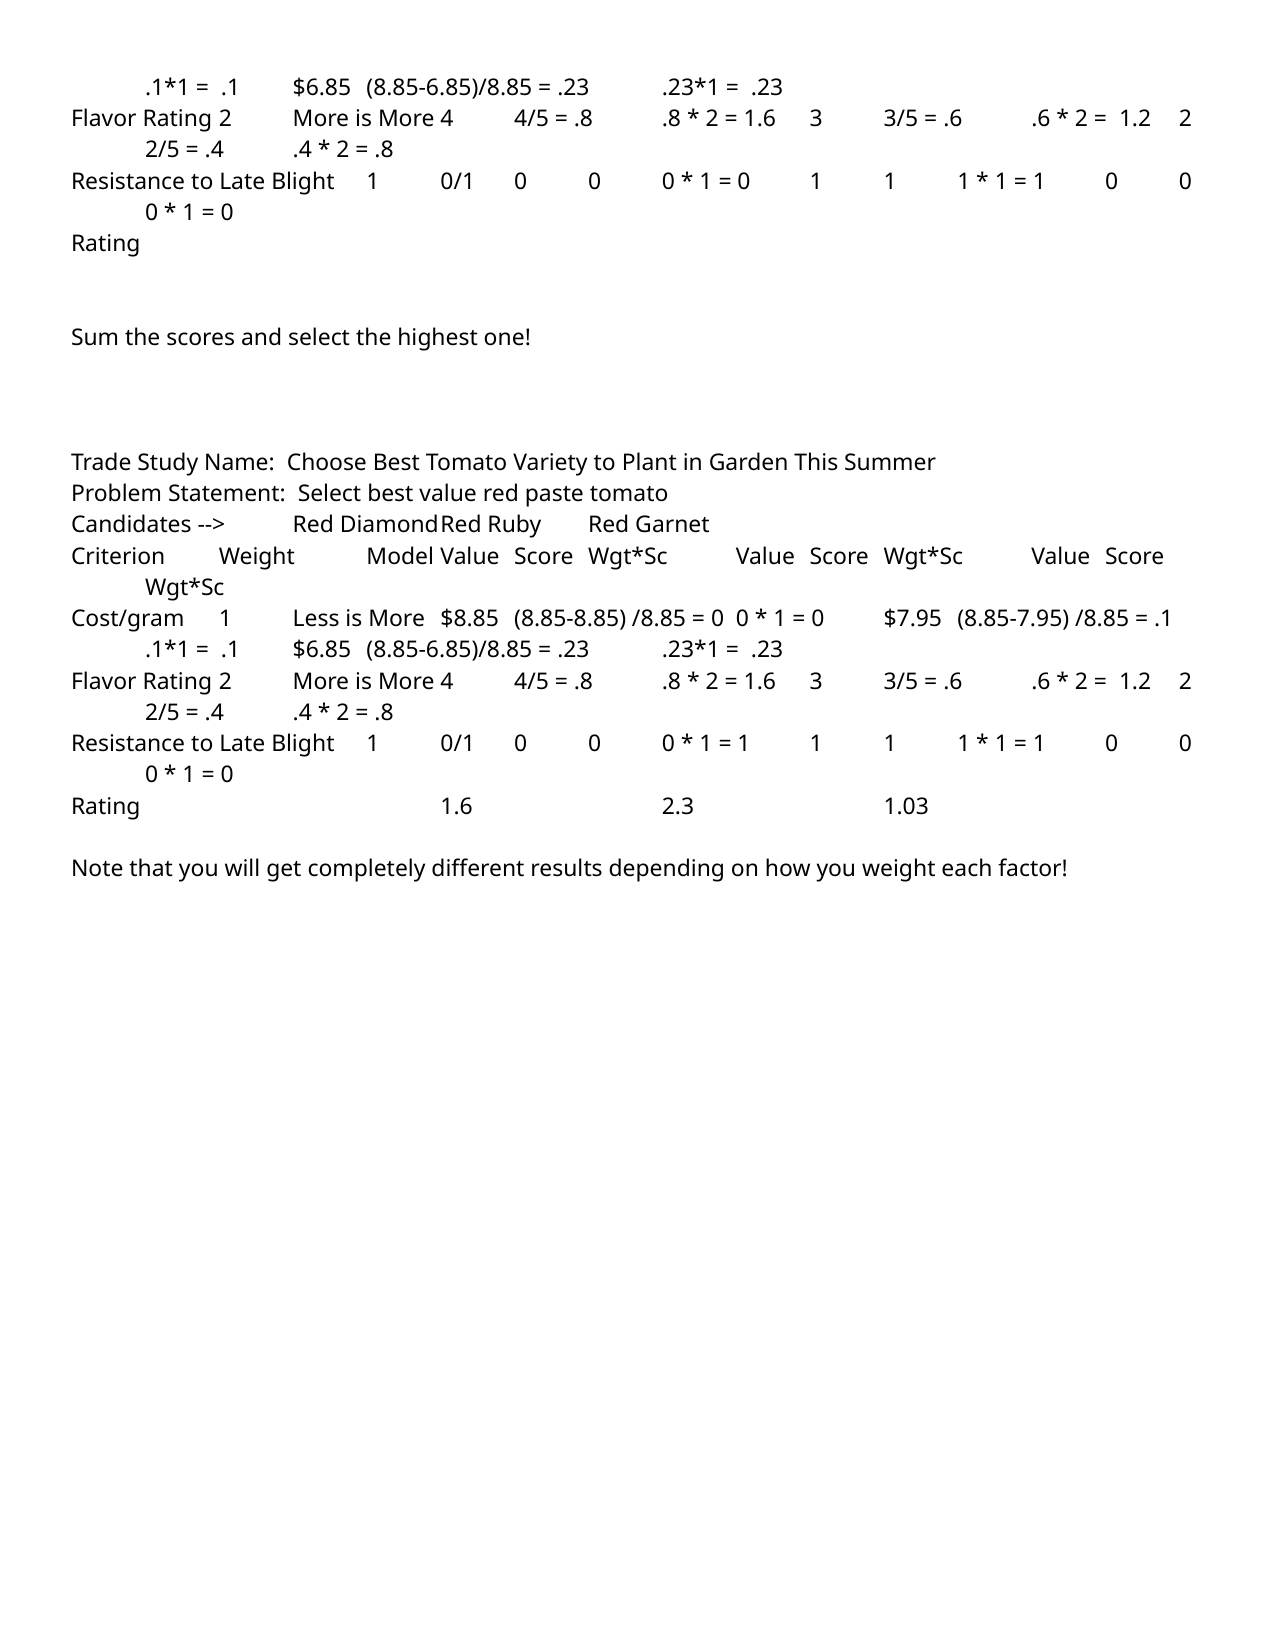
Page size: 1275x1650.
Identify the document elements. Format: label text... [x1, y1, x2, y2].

text Resistance to Late Blight 1 0/1 0 0 0 * 1 = 0 1 1 1 * 1 = 1 0 0 0 * 1 = 0 [71, 164, 1204, 227]
text .1*1 = .1 $6.85 (8.85-6.85)/8.85 = .23 .23*1 = .23 [71, 71, 1204, 102]
text Note that you will get completely different results depending on how you weight each factor! [71, 852, 1204, 883]
text Candidates --> Red Diamond Red Ruby Red Garnet [71, 508, 1204, 539]
text Resistance to Late Blight 1 0/1 0 0 0 * 1 = 1 1 1 1 * 1 = 1 0 0 0 * 1 = 0 [71, 727, 1204, 789]
text Cost/gram 1 Less is More $8.85 (8.85-8.85) /8.85 = 0 0 * 1 = 0 $7.95 (8.85-7.95) /8.85 = .1 .1*1 = .1 $6.85 (8.85-6.85)/8.85 = .23 .23*1 = .23 [71, 602, 1204, 664]
text Rating [71, 227, 1204, 258]
text Criterion Weight Model Value Score Wgt*Sc Value Score Wgt*Sc Value Score Wgt*Sc [71, 539, 1204, 602]
text Problem Statement: Select best value red paste tomato [71, 477, 1204, 508]
text Flavor Rating 2 More is More 4 4/5 = .8 .8 * 2 = 1.6 3 3/5 = .6 .6 * 2 = 1.2 2 2/5 = .4 .4 * 2 = .8 [71, 102, 1204, 164]
text Flavor Rating 2 More is More 4 4/5 = .8 .8 * 2 = 1.6 3 3/5 = .6 .6 * 2 = 1.2 2 2/5 = .4 .4 * 2 = .8 [71, 664, 1204, 727]
text Rating 1.6 2.3 1.03 [71, 789, 1204, 821]
text Trade Study Name: Choose Best Tomato Variety to Plant in Garden This Summer [71, 446, 1204, 477]
text Sum the scores and select the highest one! [71, 321, 1204, 352]
